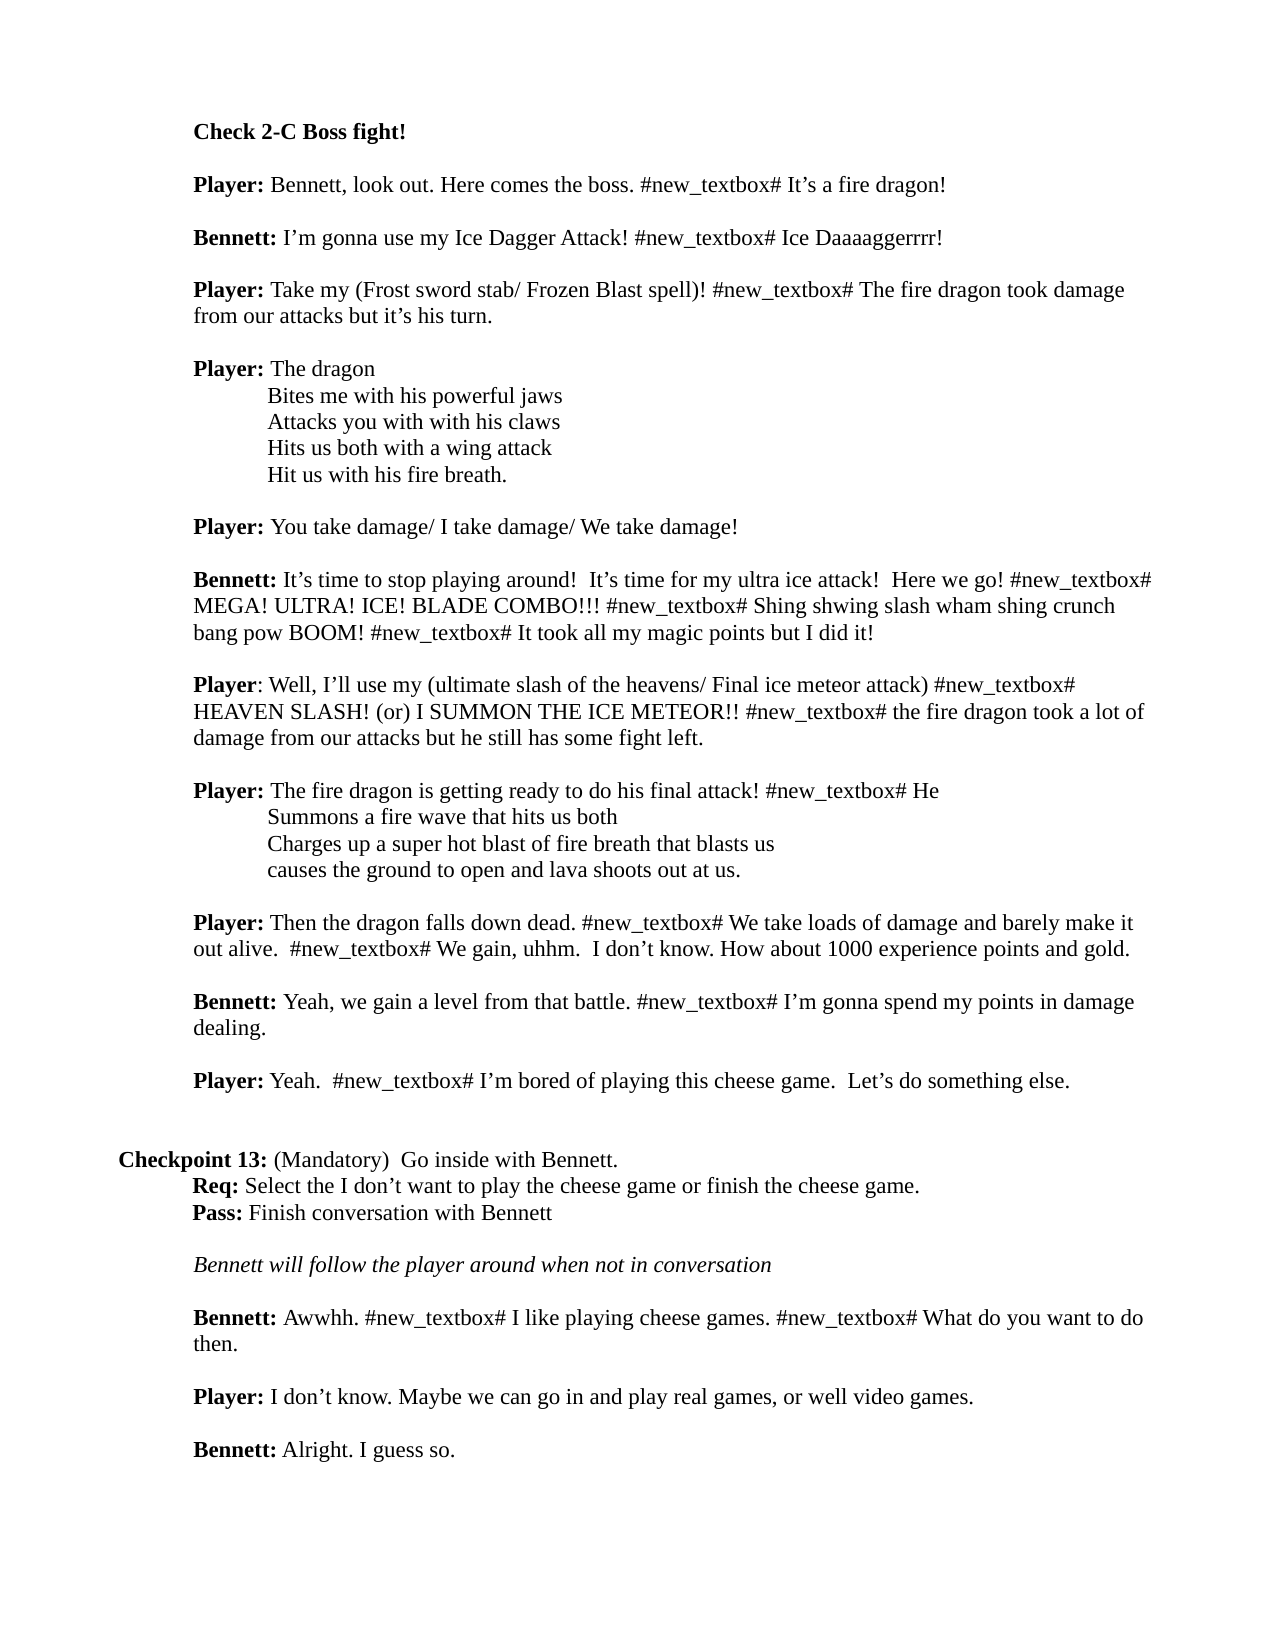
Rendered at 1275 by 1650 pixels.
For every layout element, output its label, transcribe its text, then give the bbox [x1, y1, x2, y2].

text Player: Then the dragon falls down dead. #new_textbox# We take loads of damage and barely make it out alive. #new_textbox# We gain, uhhm. I don’t know. How about 1000 experience points and gold. [193, 909, 1157, 961]
text Hit us with his fire breath. [193, 461, 1157, 487]
text Summons a fire wave that hits us both [193, 803, 1157, 830]
text Player: Bennett, look out. Here comes the boss. #new_textbox# It’s a fire dragon! [193, 171, 1157, 197]
text Player: You take damage/ I take damage/ We take damage! [193, 513, 1157, 540]
text Pass: Finish conversation with Bennett [118, 1199, 1157, 1225]
text Attacks you with with his claws [193, 408, 1157, 434]
text Bennett: I’m gonna use my Ice Dagger Attack! #new_textbox# Ice Daaaaggerrrr! [193, 223, 1157, 250]
text Player: Take my (Frost sword stab/ Frozen Blast spell)! #new_textbox# The fire dragon took damage from our attacks but it’s his turn. [193, 276, 1157, 329]
text Bites me with his powerful jaws [193, 382, 1157, 408]
text Player: Yeah. #new_textbox# I’m bored of playing this cheese game. Let’s do something else. [193, 1067, 1157, 1093]
text Bennett: Yeah, we gain a level from that battle. #new_textbox# I’m gonna spend my points in damage dealing. [193, 988, 1157, 1041]
text Player: I don’t know. Maybe we can go in and play real games, or well video games. [193, 1383, 1157, 1409]
text Bennett: It’s time to stop playing around! It’s time for my ultra ice attack! Here we go! #new_textbox# MEGA! ULTRA! ICE! BLADE COMBO!!! #new_textbox# Shing shwing slash wham shing crunch bang pow BOOM! #new_textbox# It took all my magic points but I did it! [193, 566, 1157, 645]
text Checkpoint 13: (Mandatory) Go inside with Bennett. [118, 1146, 1157, 1172]
text Hits us both with a wing attack [193, 434, 1157, 461]
text Bennett: Awwhh. #new_textbox# I like playing cheese games. #new_textbox# What do you want to do then. [193, 1304, 1157, 1357]
text Bennett: Alright. I guess so. [193, 1436, 1157, 1462]
text Player: The dragon [193, 355, 1157, 382]
text Player: Well, I’ll use my (ultimate slash of the heavens/ Final ice meteor attack) #new_textbox# HEAVEN SLASH! (or) I SUMMON THE ICE METEOR!! #new_textbox# the fire dragon took a lot of damage from our attacks but he still has some fight left. [193, 672, 1157, 751]
text Check 2-C Boss fight! [193, 118, 1157, 144]
text Req: Select the I don’t want to play the cheese game or finish the cheese game. [118, 1172, 1157, 1199]
text Player: The fire dragon is getting ready to do his final attack! #new_textbox# He [193, 777, 1157, 803]
text Bennett will follow the player around when not in conversation [193, 1251, 1157, 1278]
text Charges up a super hot blast of fire breath that blasts us [193, 830, 1157, 856]
text causes the ground to open and lava shoots out at us. [193, 856, 1157, 882]
